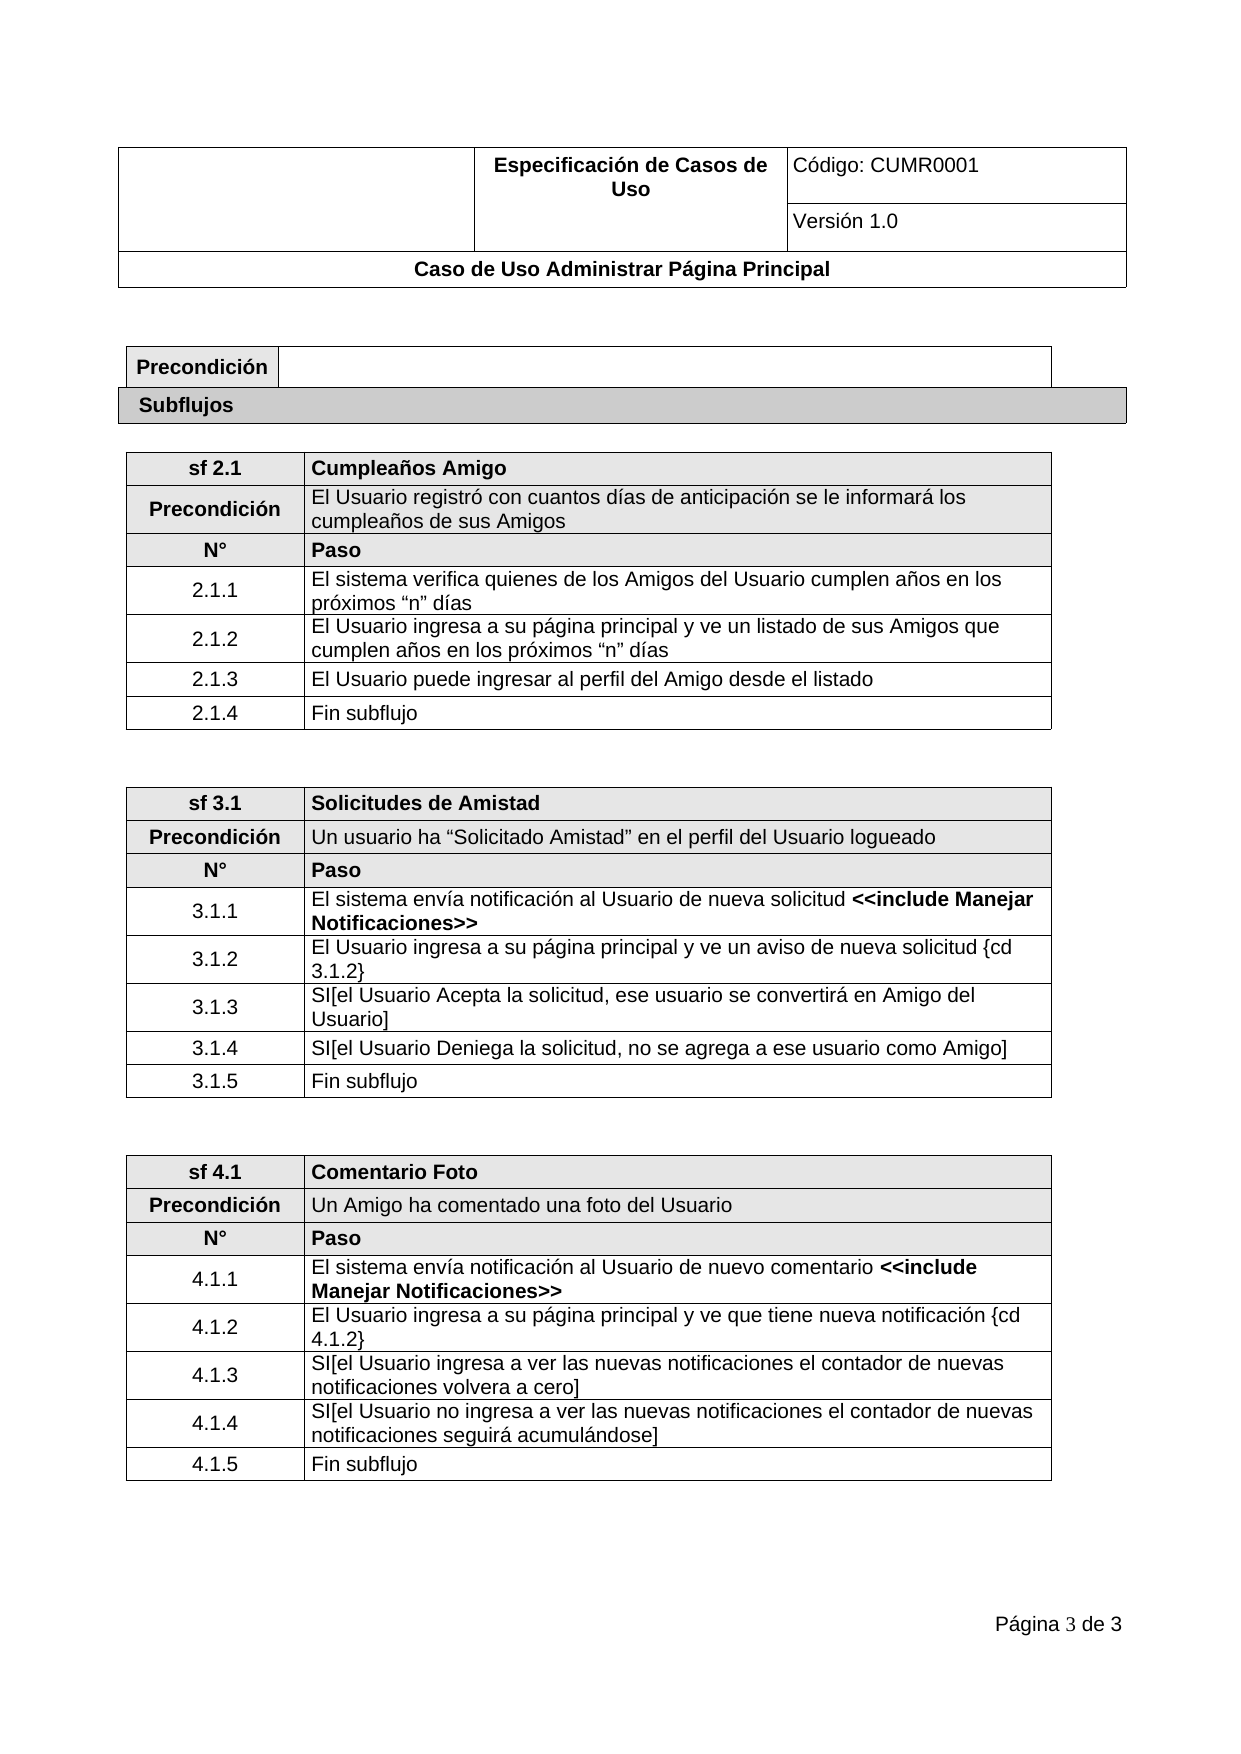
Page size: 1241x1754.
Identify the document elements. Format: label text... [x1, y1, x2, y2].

table_cell 2.1.2 [127, 615, 304, 662]
table_header Comentario Foto [305, 1156, 1051, 1188]
table_cell SI[el Usuario no ingresa a ver las nuevas notificaciones el contador de nuevas notificaciones seguirá acumulándose] [305, 1400, 1051, 1447]
table_cell SI[el Usuario ingresa a ver las nuevas notificaciones el contador de nuevas notificaciones volvera a cero] [305, 1352, 1051, 1399]
table_cell 3.1.1 [127, 888, 304, 934]
table_cell Paso [305, 534, 1051, 566]
table_cell Paso [305, 854, 1051, 887]
table_header [279, 347, 1051, 387]
table_header sf 3.1 [127, 788, 304, 820]
table_header Solicitudes de Amistad [305, 788, 1051, 820]
table_header sf 4.1 [127, 1156, 304, 1188]
table_cell 4.1.4 [127, 1400, 304, 1447]
table_cell Precondición [127, 821, 304, 853]
table_header sf 2.1 [127, 453, 304, 485]
table_cell Precondición [127, 486, 304, 533]
table_cell El Usuario registró con cuantos días de anticipación se le informará los cumpleaños de sus Amigos [305, 486, 1051, 533]
table_cell SI[el Usuario Deniega la solicitud, no se agrega a ese usuario como Amigo] [305, 1032, 1051, 1064]
table_cell N° [127, 534, 304, 566]
table_cell N° [127, 1223, 304, 1255]
table_cell 4.1.5 [127, 1448, 304, 1480]
table_cell Subflujos [119, 388, 1126, 423]
table_cell 4.1.2 [127, 1304, 304, 1351]
table_cell 4.1.3 [127, 1352, 304, 1399]
table_cell SI[el Usuario Acepta la solicitud, ese usuario se convertirá en Amigo del Usuario] [305, 984, 1051, 1031]
table_cell El Usuario puede ingresar al perfil del Amigo desde el listado [305, 663, 1051, 696]
table_cell El sistema verifica quienes de los Amigos del Usuario cumplen años en los próximos “n” días [305, 567, 1051, 614]
table_cell Un usuario ha “Solicitado Amistad” en el perfil del Usuario logueado [305, 821, 1051, 853]
table_cell Fin subflujo [305, 1065, 1051, 1097]
table_cell Un Amigo ha comentado una foto del Usuario [305, 1189, 1051, 1222]
table_cell 2.1.3 [127, 663, 304, 696]
table_header Precondición [127, 347, 278, 387]
table_cell 3.1.4 [127, 1032, 304, 1064]
table_header [118, 346, 126, 387]
table_cell El Usuario ingresa a su página principal y ve un listado de sus Amigos que cumplen años en los próximos “n” días [305, 615, 1051, 662]
table_cell 3.1.2 [127, 936, 304, 983]
table_cell El Usuario ingresa a su página principal y ve un aviso de nueva solicitud {cd 3.1.2} [305, 936, 1051, 983]
table_header [1052, 346, 1126, 387]
table_cell Fin subflujo [305, 1448, 1051, 1480]
table_cell 3.1.3 [127, 984, 304, 1031]
table_cell El Usuario ingresa a su página principal y ve que tiene nueva notificación {cd 4.1.2} [305, 1304, 1051, 1351]
table_cell Precondición [127, 1189, 304, 1222]
table_cell Paso [305, 1223, 1051, 1255]
table_cell Fin subflujo [305, 697, 1051, 729]
table_cell El sistema envía notificación al Usuario de nueva solicitud <<include Manejar Notificaciones>> [305, 888, 1051, 934]
table_cell 4.1.1 [127, 1256, 304, 1303]
table_cell 2.1.1 [127, 567, 304, 614]
table_cell El sistema envía notificación al Usuario de nuevo comentario <<include Manejar Notificaciones>> [305, 1256, 1051, 1303]
table_header Cumpleaños Amigo [305, 453, 1051, 485]
table_cell 3.1.5 [127, 1065, 304, 1097]
table_cell N° [127, 854, 304, 887]
table_cell 2.1.4 [127, 697, 304, 729]
